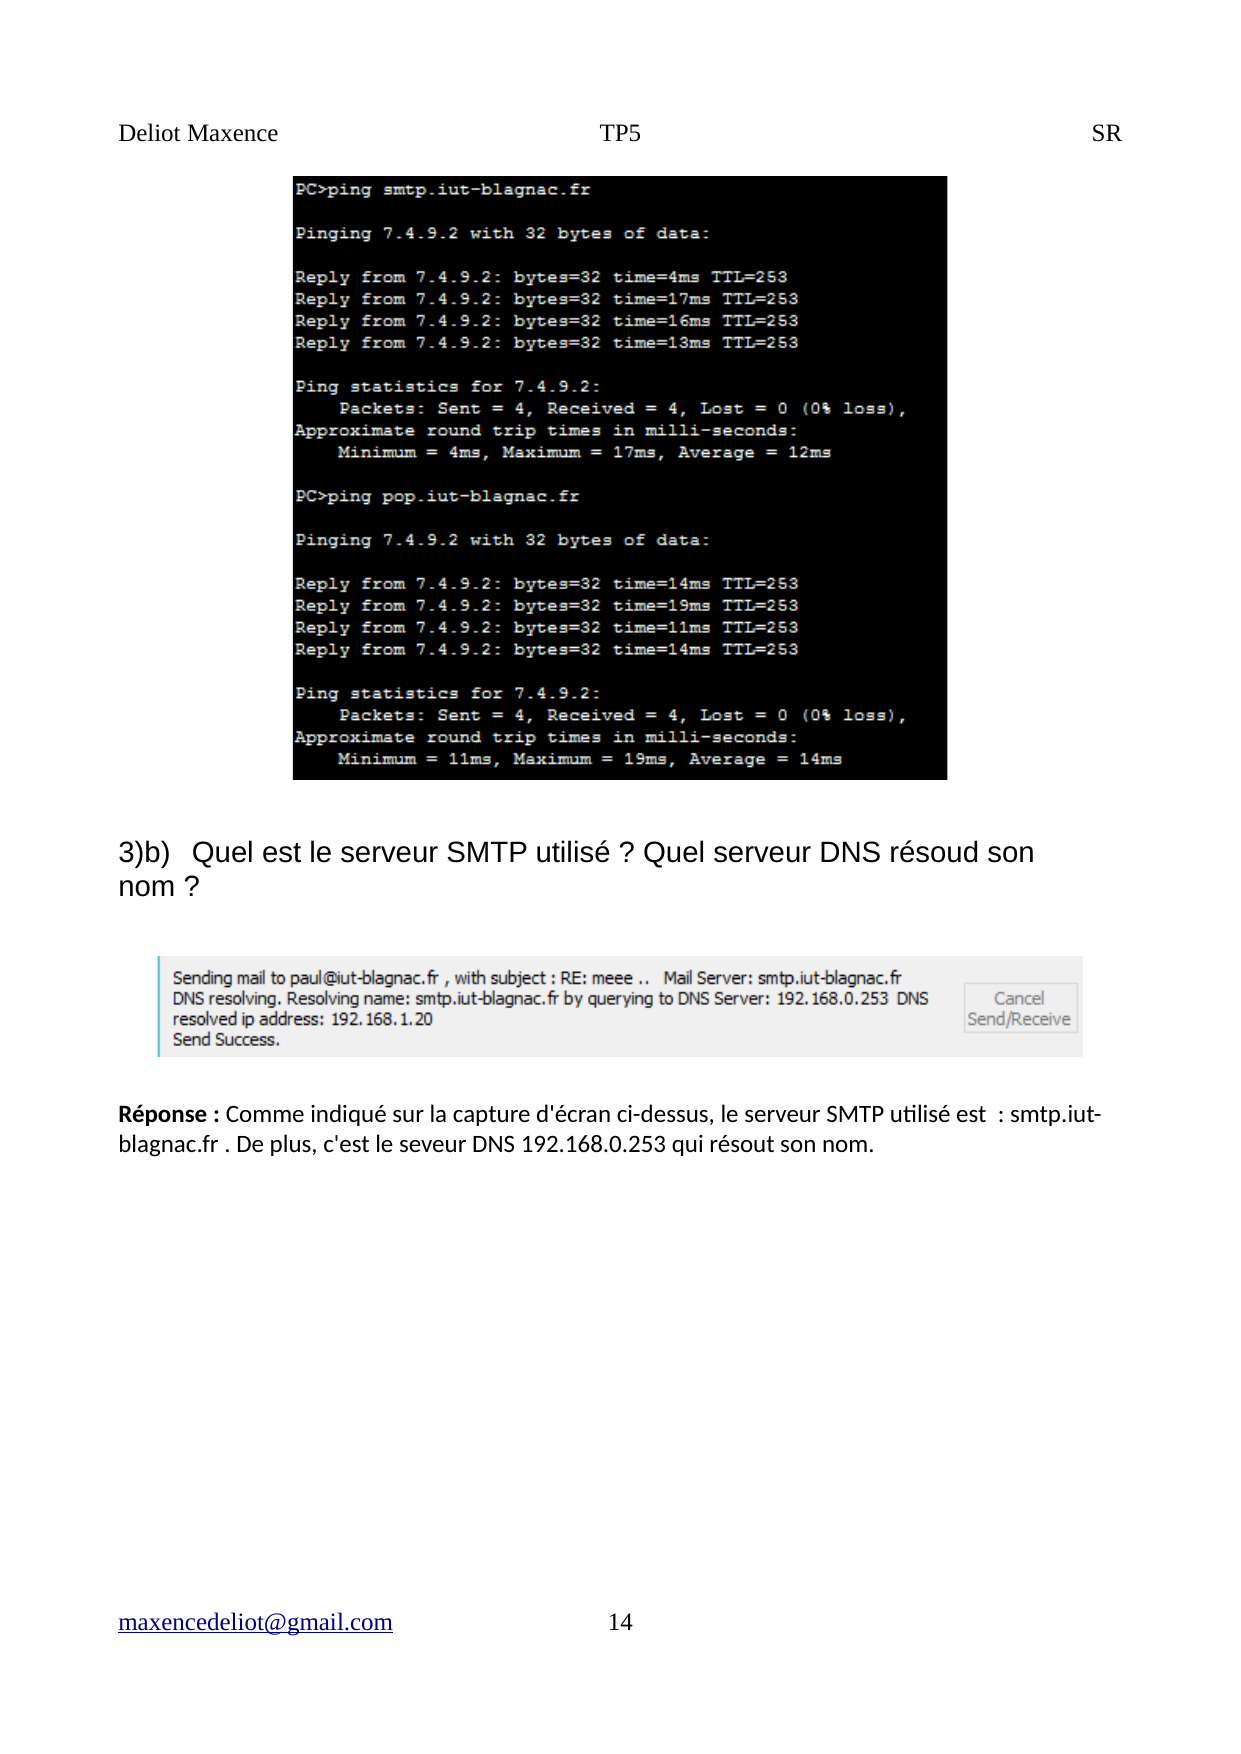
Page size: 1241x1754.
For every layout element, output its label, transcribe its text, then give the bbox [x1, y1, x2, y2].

picture [157, 956, 1083, 1057]
subtitle 3)b) Quel est le serveur SMTP utilisé ? Quel serveur DNS résoud son nom ? [118, 835, 1122, 903]
text Réponse : Comme indiqué sur la capture d'écran ci-dessus, le serveur SMTP utilisé est : smtp.iut-blagnac.fr . De plus, c'est le seveur DNS 192.168.0.253 qui résout son nom. [118, 1098, 1122, 1159]
picture [292, 176, 948, 780]
